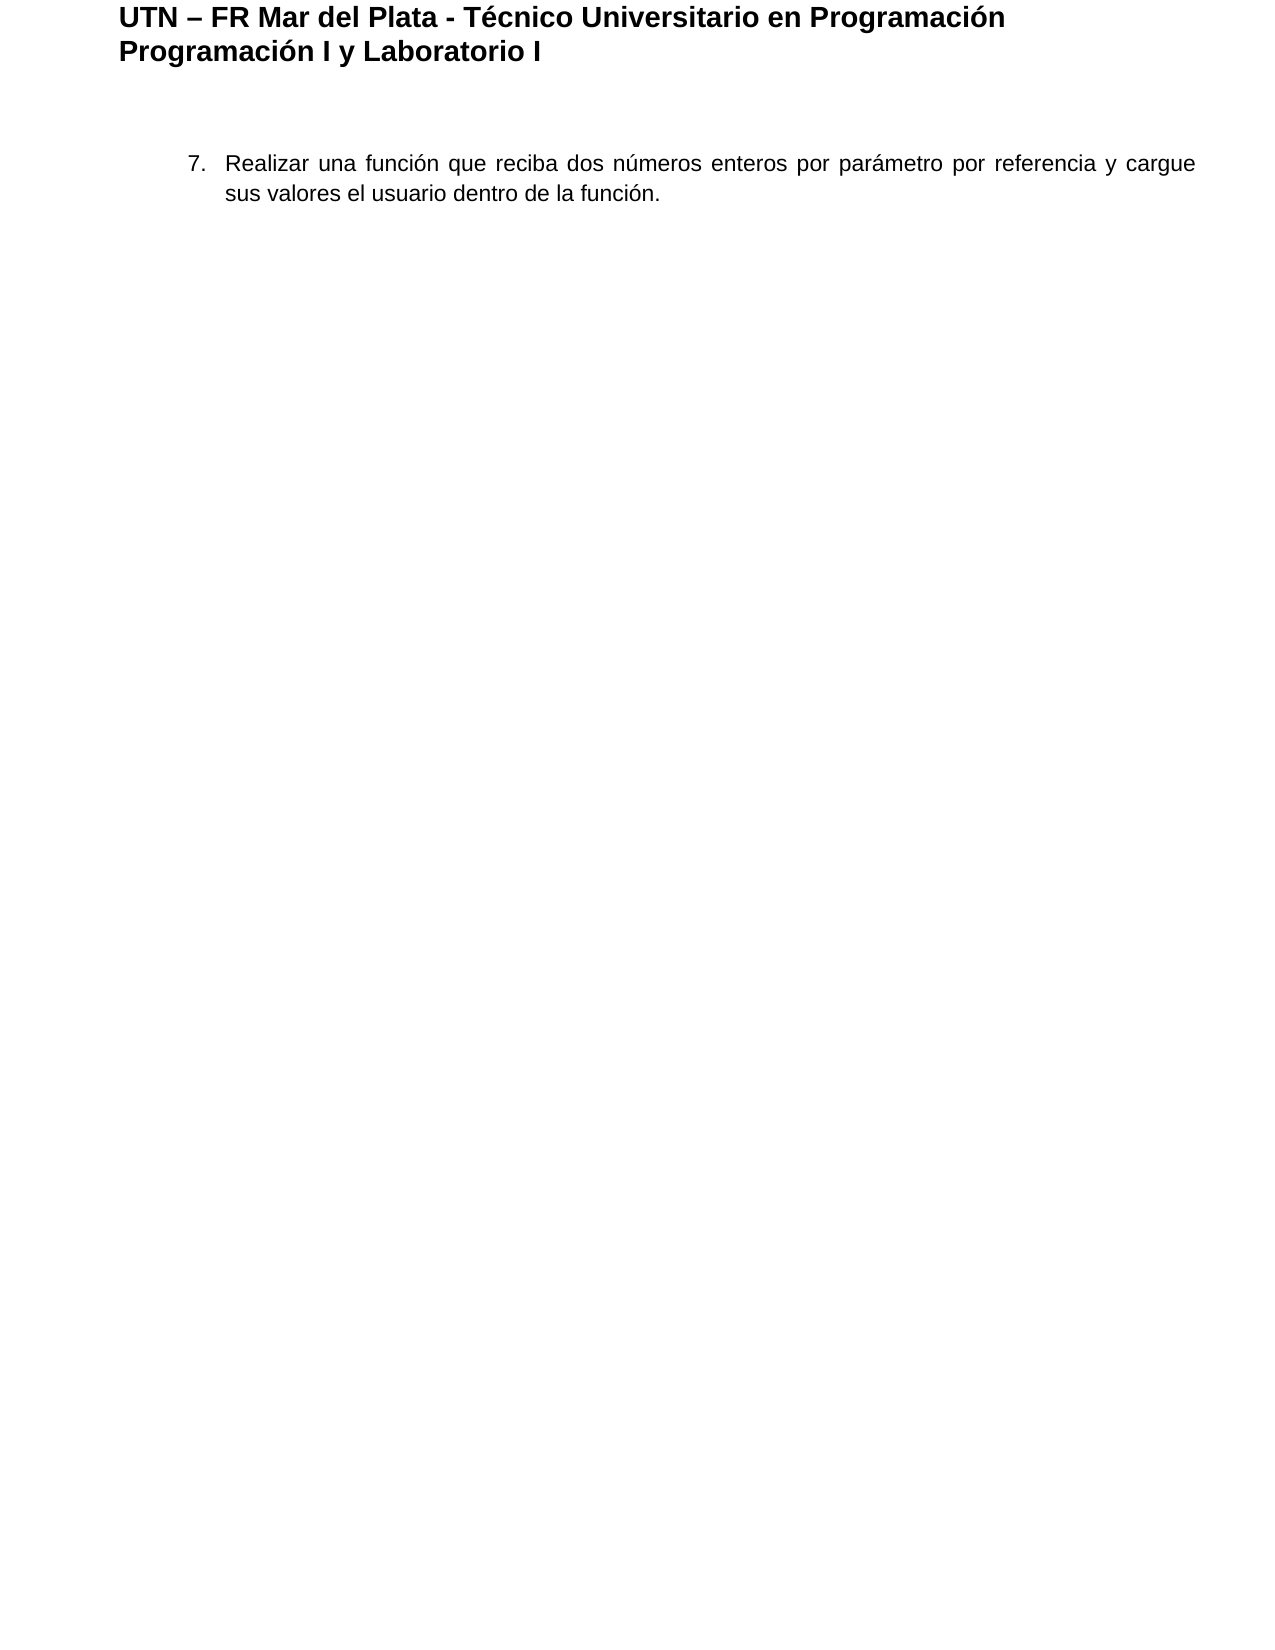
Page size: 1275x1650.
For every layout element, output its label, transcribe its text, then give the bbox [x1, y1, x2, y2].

list Realizar una función que reciba dos números enteros por parámetro por referencia y cargue sus valores el usuario dentro de la función. [187, 150, 1198, 207]
